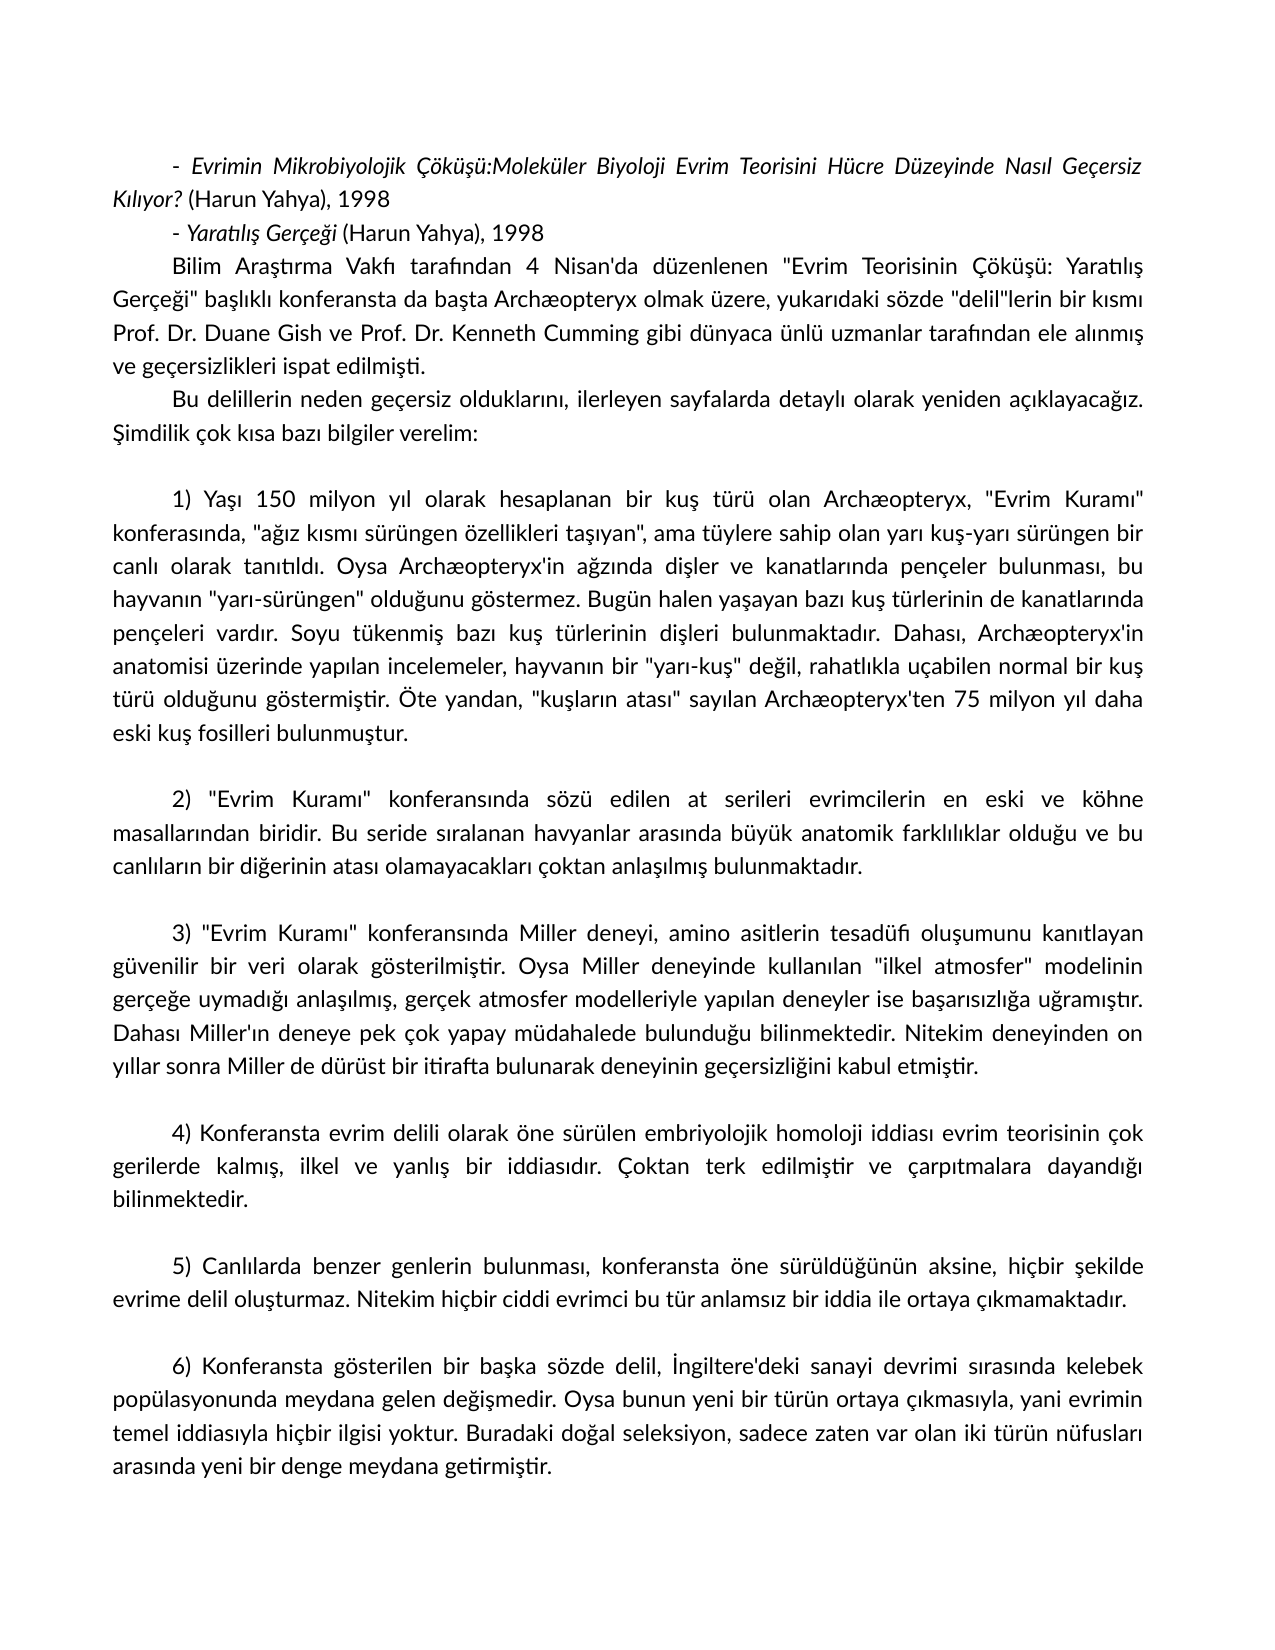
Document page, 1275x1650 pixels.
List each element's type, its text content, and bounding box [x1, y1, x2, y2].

text 1) Yaşı 150 milyon yıl olarak hesaplanan bir kuş türü olan Archæopteryx, "Evrim Kuramı" konferasında, "ağız kısmı sürüngen özellikleri taşıyan", ama tüylere sahip olan yarı kuş-yarı sürüngen bir canlı olarak tanıtıldı. Oysa Archæopteryx'in ağzında dişler ve kanatlarında pençeler bulunması, bu hayvanın "yarı-sürüngen" olduğunu göstermez. Bugün halen yaşayan bazı kuş türlerinin de kanatlarında pençeleri vardır. Soyu tükenmiş bazı kuş türlerinin dişleri bulunmaktadır. Dahası, Archæopteryx'in anatomisi üzerinde yapılan incelemeler, hayvanın bir "yarı-kuş" değil, rahatlıkla uçabilen normal bir kuş türü olduğunu göstermiştir. Öte yandan, "kuşların atası" sayılan Archæopteryx'ten 75 milyon yıl daha eski kuş fosilleri bulunmuştur. [112, 481, 1145, 748]
text 6) Konferansta gösterilen bir başka sözde delil, İngiltere'deki sanayi devrimi sırasında kelebek popülasyonunda meydana gelen değişmedir. Oysa bunun yeni bir türün ortaya çıkmasıyla, yani evrimin temel iddiasıyla hiçbir ilgisi yoktur. Buradaki doğal seleksiyon, sadece zaten var olan iki türün nüfusları arasında yeni bir denge meydana getirmiştir. [112, 1348, 1145, 1481]
text Bu delillerin neden geçersiz olduklarını, ilerleyen sayfalarda detaylı olarak yeniden açıklayacağız. Şimdilik çok kısa bazı bilgiler verelim: [112, 381, 1145, 448]
text 3) "Evrim Kuramı" konferansında Miller deneyi, amino asitlerin tesadüfi oluşumunu kanıtlayan güvenilir bir veri olarak gösterilmiştir. Oysa Miller deneyinde kullanılan "ilkel atmosfer" modelinin gerçeğe uymadığı anlaşılmış, gerçek atmosfer modelleriyle yapılan deneyler ise başarısızlığa uğramıştır. Dahası Miller'ın deneye pek çok yapay müdahalede bulunduğu bilinmektedir. Nitekim deneyinden on yıllar sonra Miller de dürüst bir itirafta bulunarak deneyinin geçersizliğini kabul etmiştir. [112, 914, 1145, 1081]
text 2) "Evrim Kuramı" konferansında sözü edilen at serileri evrimcilerin en eski ve köhne masallarından biridir. Bu seride sıralanan havyanlar arasında büyük anatomik farklılıklar olduğu ve bu canlıların bir diğerinin atası olamayacakları çoktan anlaşılmış bulunmaktadır. [112, 781, 1145, 881]
text 5) Canlılarda benzer genlerin bulunması, konferansta öne sürüldüğünün aksine, hiçbir şekilde evrime delil oluşturmaz. Nitekim hiçbir ciddi evrimci bu tür anlamsız bir iddia ile ortaya çıkmamaktadır. [112, 1248, 1145, 1314]
text - Evrimin Mikrobiyolojik Çöküşü:Moleküler Biyoloji Evrim Teorisini Hücre Düzeyinde Nasıl Geçersiz Kılıyor? (Harun Yahya), 1998 [112, 148, 1145, 214]
text 4) Konferansta evrim delili olarak öne sürülen embriyolojik homoloji iddiası evrim teorisinin çok gerilerde kalmış, ilkel ve yanlış bir iddiasıdır. Çoktan terk edilmiştir ve çarpıtmalara dayandığı bilinmektedir. [112, 1114, 1145, 1214]
text Bilim Araştırma Vakfı tarafından 4 Nisan'da düzenlenen "Evrim Teorisinin Çöküşü: Yaratılış Gerçeği" başlıklı konferansta da başta Archæopteryx olmak üzere, yukarıdaki sözde "delil"lerin bir kısmı Prof. Dr. Duane Gish ve Prof. Dr. Kenneth Cumming gibi dünyaca ünlü uzmanlar tarafından ele alınmış ve geçersizlikleri ispat edilmişti. [112, 248, 1145, 381]
text - Yaratılış Gerçeği (Harun Yahya), 1998 [112, 214, 1145, 248]
